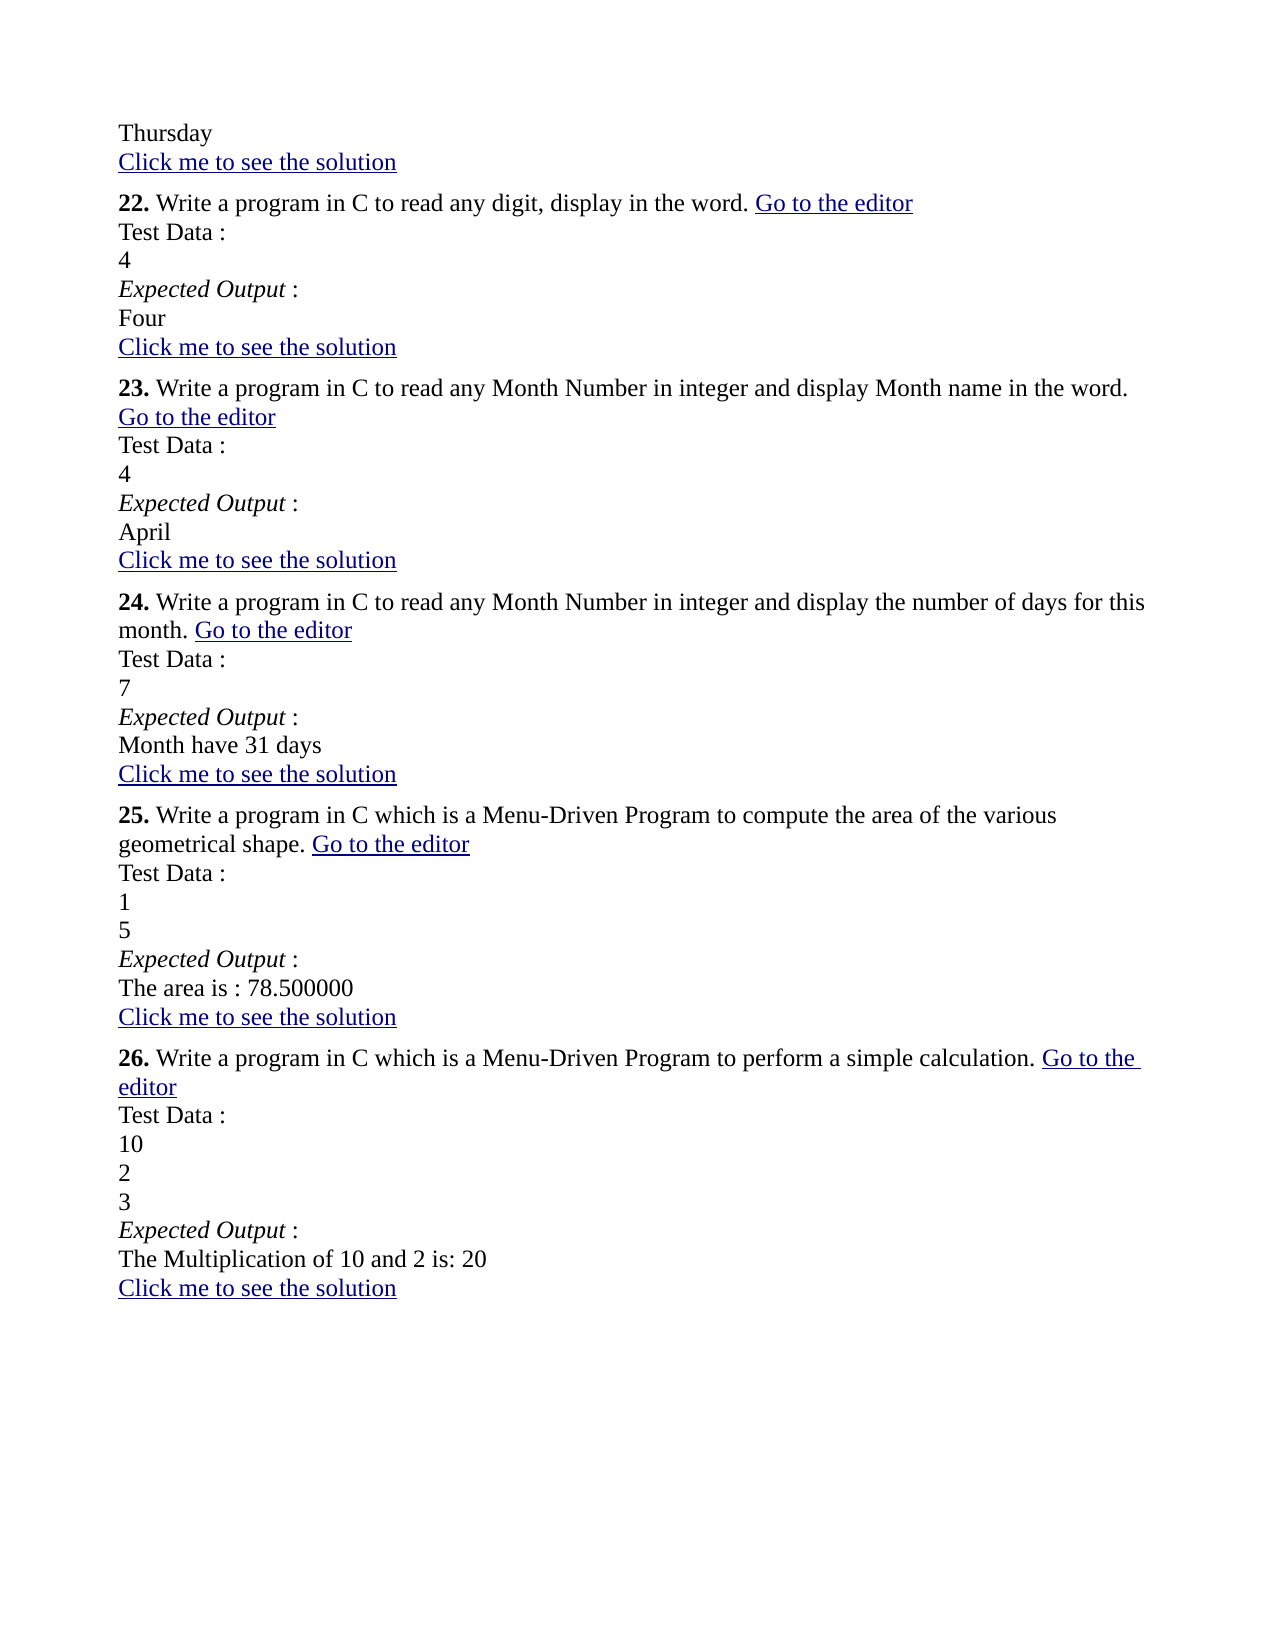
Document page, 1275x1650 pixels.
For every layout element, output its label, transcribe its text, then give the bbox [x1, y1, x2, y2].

text 22. Write a program in C to read any digit, display in the word. Go to the editor Test Data : 4 Expected Output : Four Click me to see the solution [118, 188, 1157, 361]
text Thursday Click me to see the solution [118, 118, 1157, 176]
text 23. Write a program in C to read any Month Number in integer and display Month name in the word. Go to the editor Test Data : 4 Expected Output : April Click me to see the solution [118, 373, 1157, 574]
text 24. Write a program in C to read any Month Number in integer and display the number of days for this month. Go to the editor Test Data : 7 Expected Output : Month have 31 days Click me to see the solution [118, 587, 1157, 788]
text 26. Write a program in C which is a Menu-Driven Program to perform a simple calculation. Go to the editor Test Data : 10 2 3 Expected Output : The Multiplication of 10 and 2 is: 20 Click me to see the solution [118, 1043, 1157, 1302]
text 25. Write a program in C which is a Menu-Driven Program to compute the area of the various geometrical shape. Go to the editor Test Data : 1 5 Expected Output : The area is : 78.500000 Click me to see the solution [118, 801, 1157, 1031]
